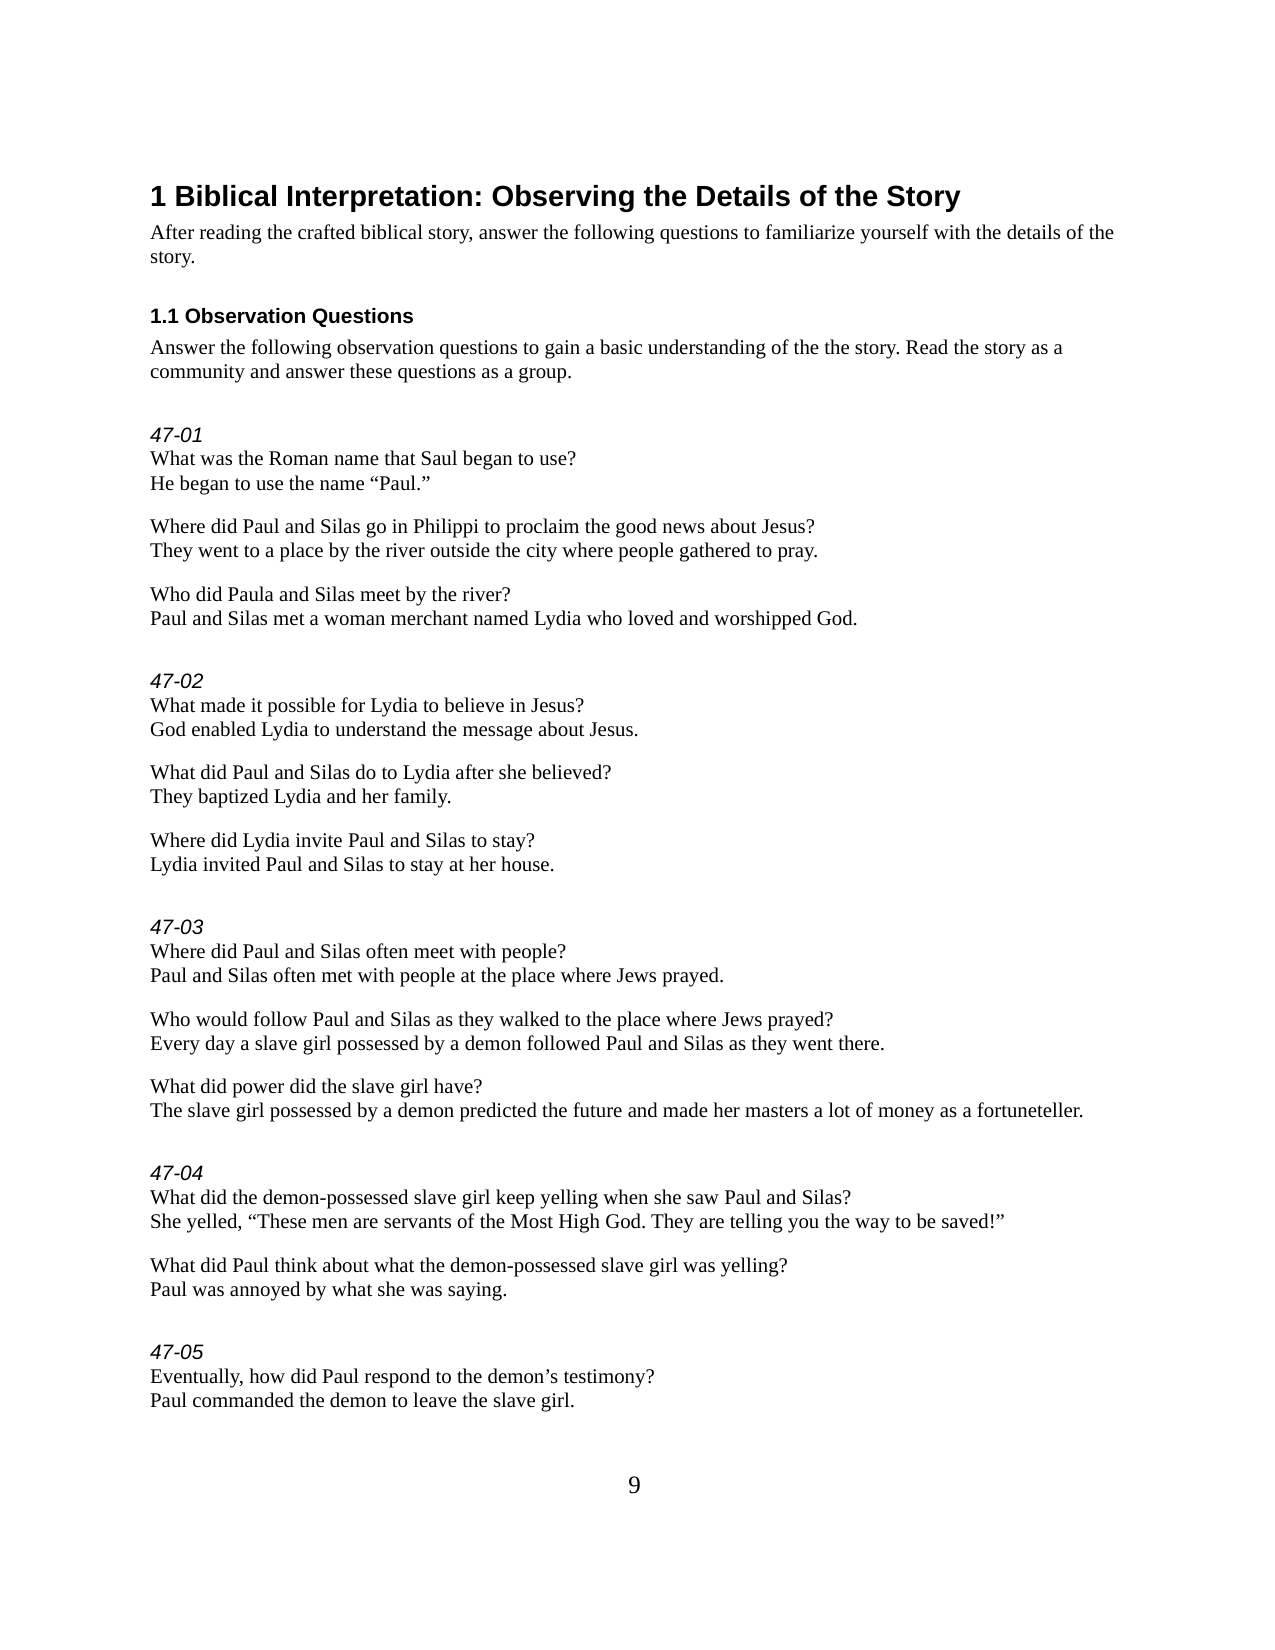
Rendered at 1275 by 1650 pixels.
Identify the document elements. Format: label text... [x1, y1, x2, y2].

text After reading the crafted biblical story, answer the following questions to familiarize yourself with the details of the story. [150, 220, 1125, 268]
text What did the demon-possessed slave girl keep yelling when she saw Paul and Silas? She yelled, “These men are servants of the Most High God. They are telling you the way to be saved!” [150, 1185, 1125, 1233]
text What made it possible for Lydia to believe in Jesus? God enabled Lydia to understand the message about Jesus. [150, 693, 1125, 741]
text Who would follow Paul and Silas as they walked to the place where Jews prayed? Every day a slave girl possessed by a demon followed Paul and Silas as they went there. [150, 1006, 1125, 1054]
text Answer the following observation questions to gain a basic understanding of the the story. Read the story as a community and answer these questions as a group. [150, 335, 1125, 383]
text What did power did the slave girl have? The slave girl possessed by a demon predicted the future and made her masters a lot of money as a fortuneteller. [150, 1074, 1125, 1122]
text What did Paul think about what the demon-possessed slave girl was yelling? Paul was annoyed by what she was saying. [150, 1253, 1125, 1301]
text Eventually, how did Paul respond to the demon’s testimony? Paul commanded the demon to leave the slave girl. [150, 1364, 1125, 1412]
subtitle 1 Biblical Interpretation: Observing the Details of the Story [150, 179, 1125, 212]
subtitle 47-04 [150, 1161, 1125, 1185]
subtitle 1.1 Observation Questions [150, 304, 1125, 328]
text Where did Lydia invite Paul and Silas to stay? Lydia invited Paul and Silas to stay at her house. [150, 828, 1125, 876]
text What did Paul and Silas do to Lydia after she believed? They baptized Lydia and her family. [150, 760, 1125, 808]
subtitle 47-02 [150, 669, 1125, 693]
subtitle 47-03 [150, 915, 1125, 939]
text What was the Roman name that Saul began to use? He began to use the name “Paul.” [150, 446, 1125, 494]
text Who did Paula and Silas meet by the river? Paul and Silas met a woman merchant named Lydia who loved and worshipped God. [150, 582, 1125, 630]
text Where did Paul and Silas often meet with people? Paul and Silas often met with people at the place where Jews prayed. [150, 939, 1125, 987]
subtitle 47-01 [150, 422, 1125, 446]
subtitle 47-05 [150, 1340, 1125, 1364]
text Where did Paul and Silas go in Philippi to proclaim the good news about Jesus? They went to a place by the river outside the city where people gathered to pray. [150, 514, 1125, 562]
